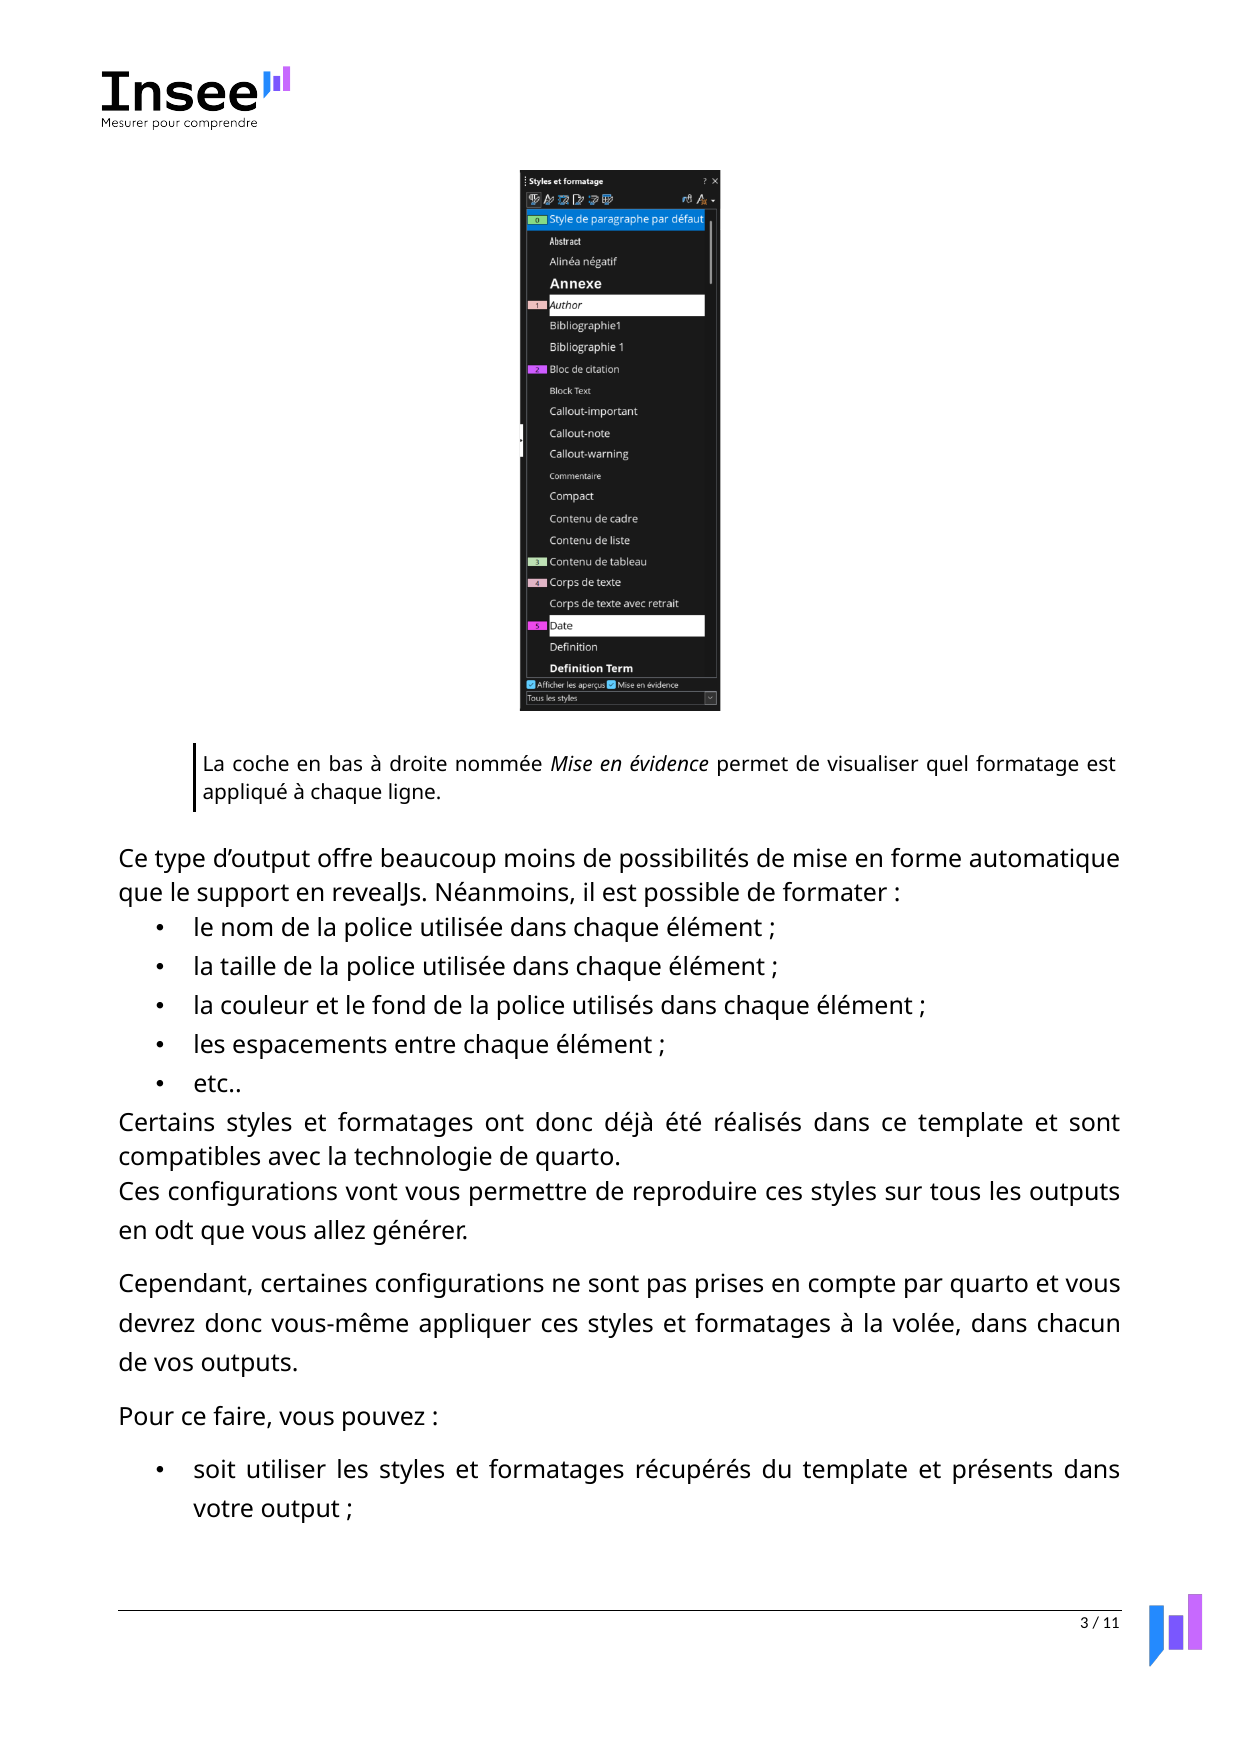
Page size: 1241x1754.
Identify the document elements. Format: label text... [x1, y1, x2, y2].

list la taille de la police utilisée dans chaque élément ; [156, 948, 1122, 982]
text Certains styles et formatages ont donc déjà été réalisés dans ce template et sont compatibles avec la technologie de quarto. [118, 1105, 1122, 1173]
text Ces configurations vont vous permettre de reproduire ces styles sur tous les outputs en odt que vous allez générer. [118, 1173, 1122, 1246]
text Ce type d’output offre beaucoup moins de possibilités de mise en forme automatique que le support en revealJs. Néanmoins, il est possible de formater : [118, 841, 1122, 909]
list etc.. [156, 1066, 1122, 1100]
picture [519, 170, 721, 711]
list les espacements entre chaque élément ; [156, 1027, 1122, 1061]
picture [1138, 1594, 1203, 1668]
list le nom de la police utilisée dans chaque élément ; [156, 909, 1122, 943]
picture [70, 40, 322, 159]
list soit utiliser les styles et formatages récupérés du template et présents dans votre output ; [156, 1452, 1122, 1525]
list la couleur et le fond de la police utilisés dans chaque élément ; [156, 987, 1122, 1022]
text La coche en bas à droite nommée Mise en évidence permet de visualiser quel formatage est appliqué à chaque ligne. [196, 743, 1122, 812]
text Pour ce faire, vous pouvez : [118, 1398, 1122, 1432]
text Cependant, certaines configurations ne sont pas prises en compte par quarto et vous devrez donc vous-même appliquer ces styles et formatages à la volée, dans chacun de vos outputs. [118, 1266, 1122, 1378]
